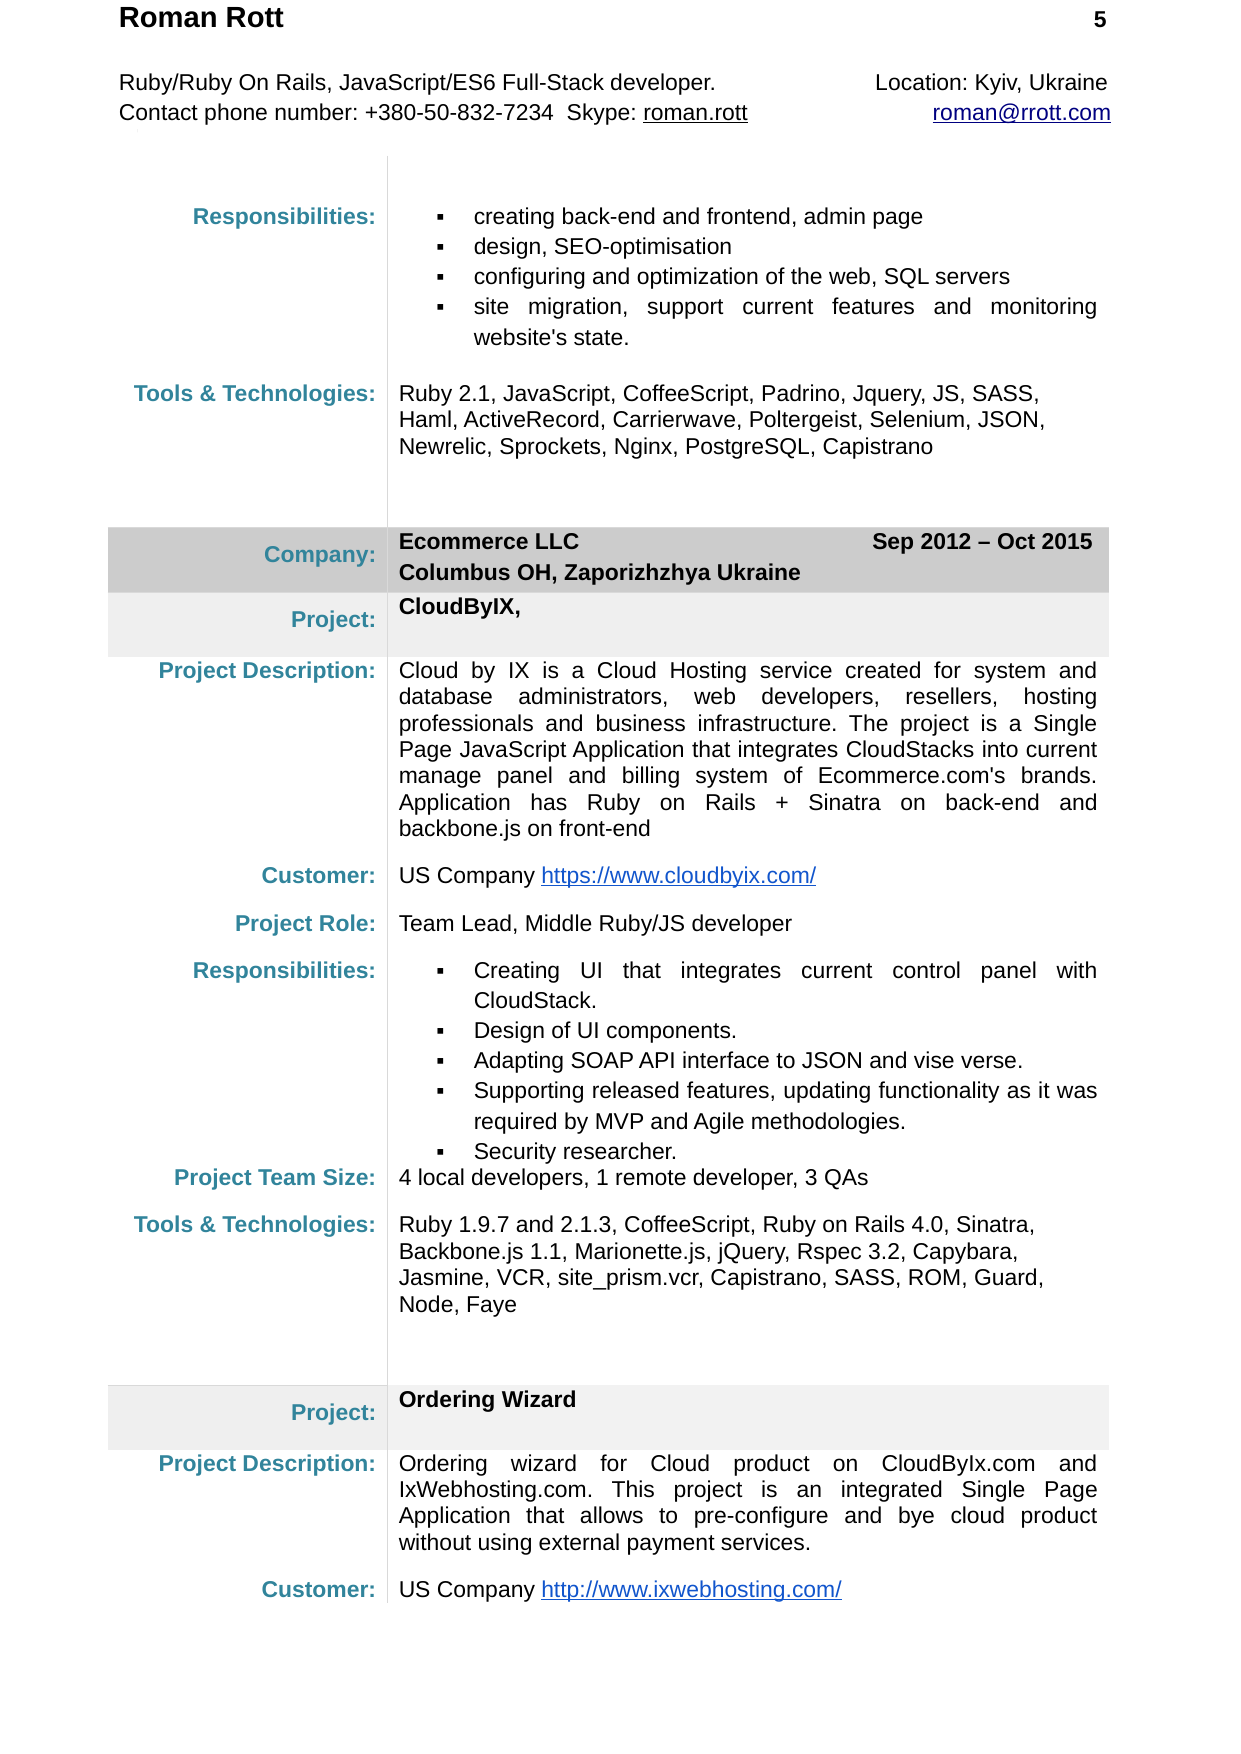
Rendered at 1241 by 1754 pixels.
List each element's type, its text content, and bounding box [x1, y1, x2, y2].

table_cell US Company https://www.cloudbyix.com/ [388, 862, 1109, 909]
table_cell creating back-end and frontend, admin page design, SEO-optimisation configuring and optimization of the web, SQL servers site migration, support current features and monitoring website's state. [388, 203, 1109, 380]
table_cell Ruby 1.9.7 and 2.1.3, CoffeeScript, Ruby on Rails 4.0, Sinatra, Backbone.js 1.1, Marionette.js, jQuery, Rspec 3.2, Capybara, Jasmine, VCR, site_prism.vcr, Capistrano, SASS, ROM, Guard, Node, Faye [388, 1211, 1109, 1385]
table_cell Responsibilities: [108, 203, 387, 380]
table_cell [388, 156, 1109, 203]
table_cell Cloud by IX is a Cloud Hosting service created for system and database administrators, web developers, resellers, hosting professionals and business infrastructure. The project is a Single Page JavaScript Application that integrates CloudStacks into current manage panel and billing system of Ecommerce.com's brands. Application has Ruby on Rails + Sinatra on back-end and backbone.js on front-end [388, 657, 1109, 862]
table_cell Ecommerce LLC Sep 2012 – Oct 2015 Columbus OH, Zaporizhzhya Ukraine [388, 528, 1109, 592]
table_cell 4 local developers, 1 remote developer, 3 QAs [388, 1164, 1109, 1211]
table_cell Customer: [108, 862, 387, 909]
table_cell Ruby 2.1, JavaScript, CoffeeScript, Padrino, Jquery, JS, SASS, Haml, ActiveRecord, Carrierwave, Poltergeist, Selenium, JSON, Newrelic, Sprockets, Nginx, PostgreSQL, Capistrano [388, 380, 1109, 527]
table_cell Responsibilities: [108, 957, 387, 1164]
table_cell Customer: [108, 1576, 387, 1602]
table_cell Project: [108, 593, 387, 657]
table_cell Creating UI that integrates current control panel with CloudStack. Design of UI components. Adapting SOAP API interface to JSON and vise verse. Supporting released features, updating functionality as it was required by MVP and Agile methodologies. Security researcher. [388, 957, 1109, 1164]
table_cell US Company http://www.ixwebhosting.com/ [388, 1576, 1109, 1602]
table_cell [108, 156, 387, 203]
table_cell Tools & Technologies: [108, 1211, 387, 1385]
table_cell Team Lead, Middle Ruby/JS developer [388, 910, 1109, 957]
table_cell Project: [108, 1386, 387, 1450]
table_cell Ordering Wizard [388, 1385, 1109, 1450]
table_cell Company: [108, 528, 387, 592]
table_cell Ordering wizard for Cloud product on CloudByIx.com and IxWebhosting.com. This project is an integrated Single Page Application that allows to pre-configure and bye cloud product without using external payment services. [388, 1450, 1109, 1576]
table_cell Project Description: [108, 657, 387, 862]
table_cell CloudByIX, [388, 593, 1109, 657]
table_cell Project Role: [108, 910, 387, 957]
table_cell Tools & Technologies: [108, 380, 387, 527]
table_cell Project Description: [108, 1450, 387, 1576]
table_cell Project Team Size: [108, 1164, 387, 1211]
